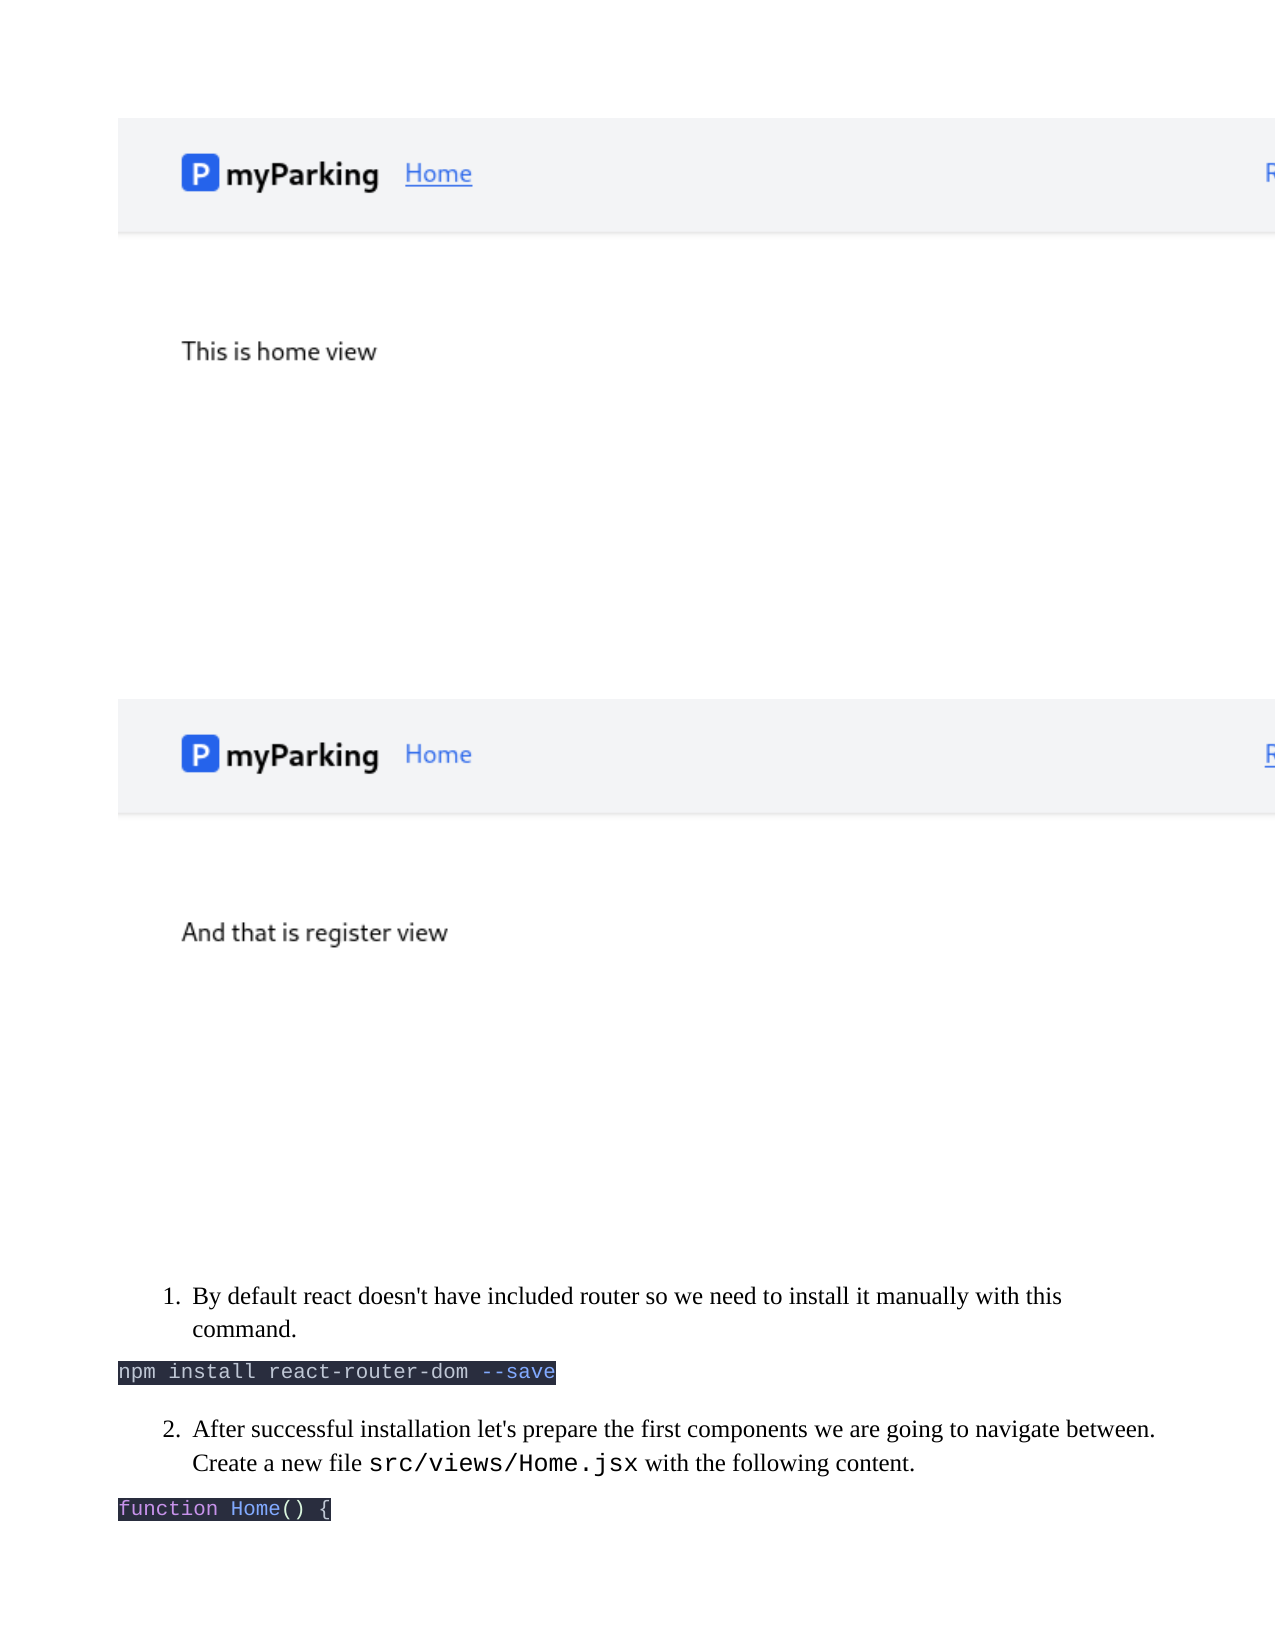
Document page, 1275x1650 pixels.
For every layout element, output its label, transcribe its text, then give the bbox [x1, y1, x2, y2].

text function Home() { [118, 1498, 1157, 1521]
picture [118, 118, 1275, 681]
text npm install react-router-dom --save [118, 1361, 1157, 1385]
list After successful installation let's prepare the first components we are going to navigate between. Create a new file src/views/Home.jsx with the following content. [162, 1414, 1157, 1478]
picture [118, 699, 1275, 1262]
list By default react doesn't have included router so we need to install it manually with this command. [162, 1281, 1157, 1343]
